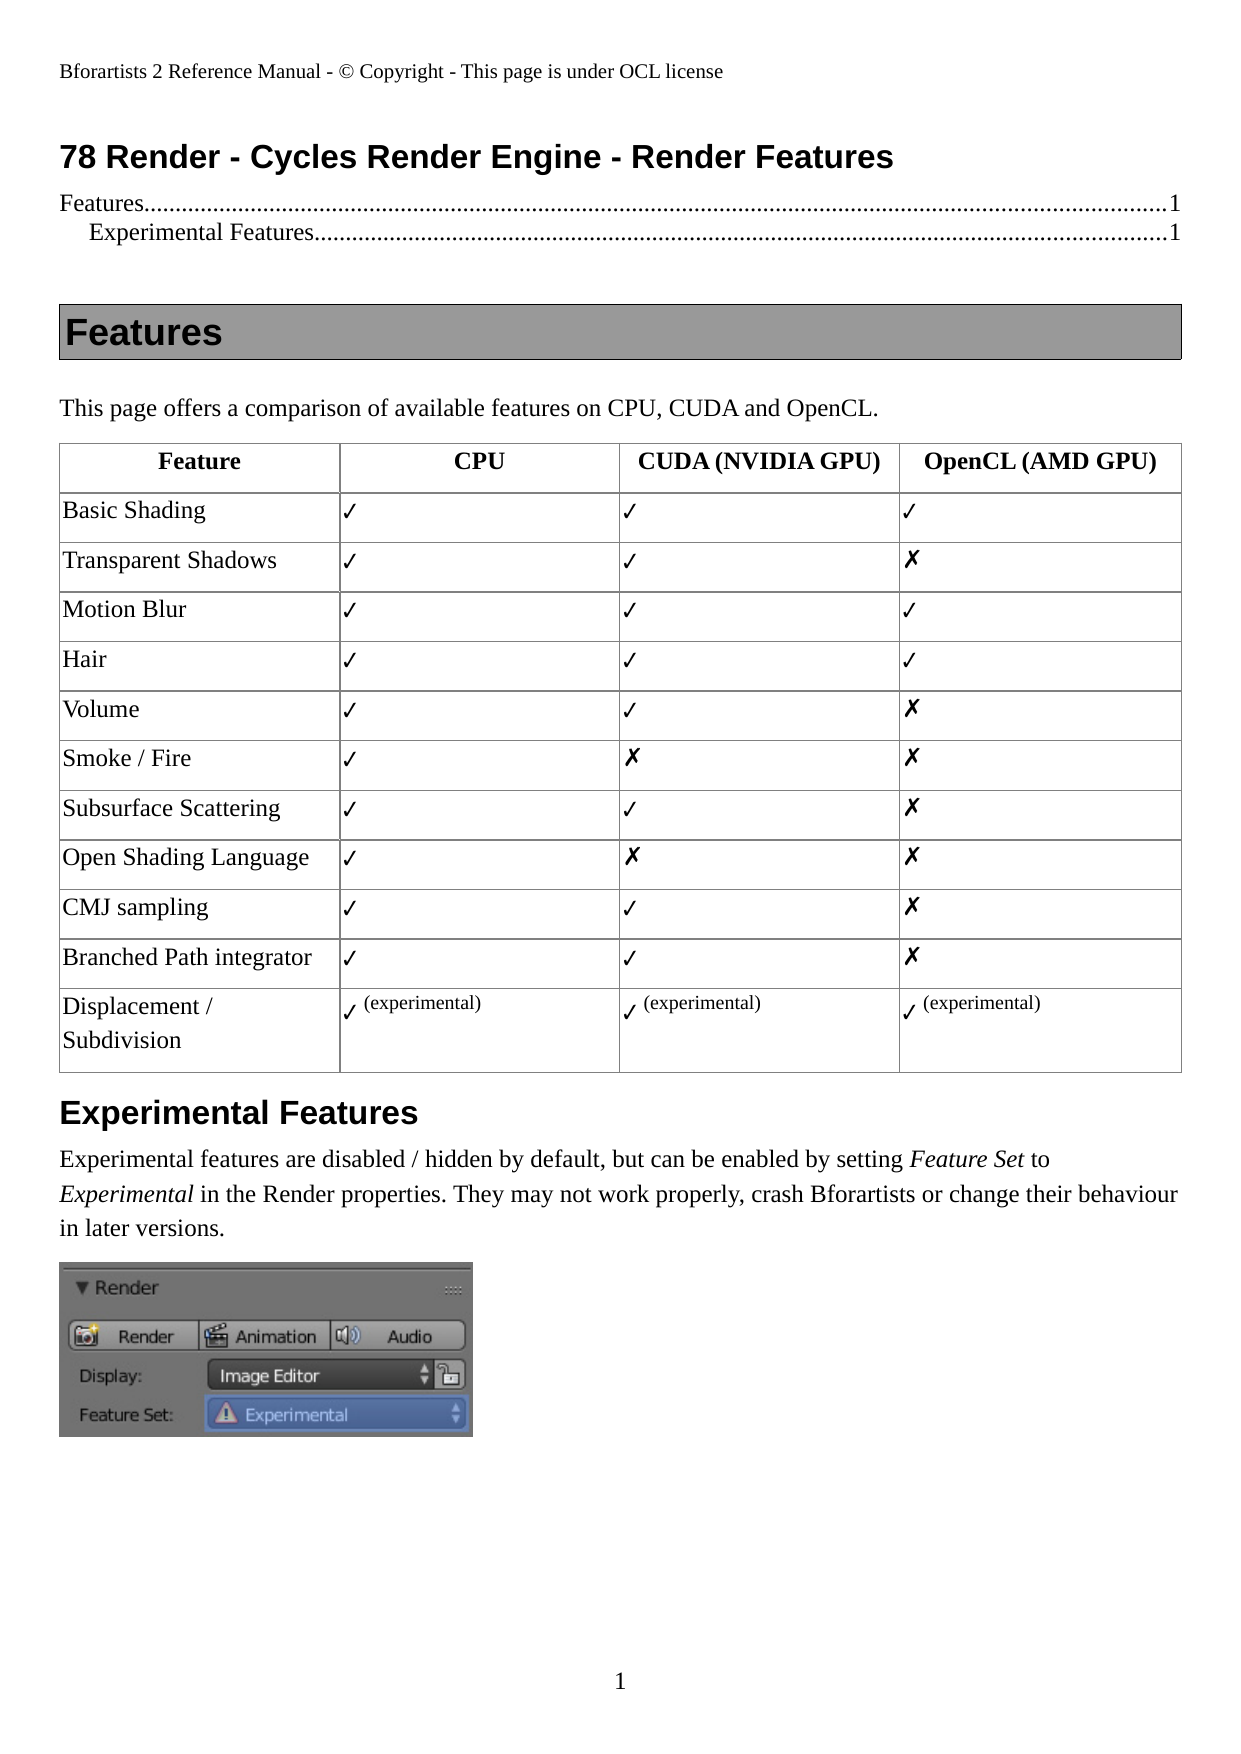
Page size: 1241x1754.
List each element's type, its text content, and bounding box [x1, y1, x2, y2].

text Experimental Features 1 [88, 217, 1181, 246]
table_cell ✔ [341, 791, 619, 839]
table_cell ✔ [341, 841, 619, 889]
table_cell ✗ [620, 841, 899, 889]
table_cell Smoke / Fire [60, 741, 339, 789]
table_cell ✗ [900, 890, 1181, 938]
table_header Feature [60, 444, 339, 492]
table_cell ✔ [620, 642, 899, 690]
text This page offers a comparison of available features on CPU, CUDA and OpenCL. [59, 393, 1181, 422]
table_cell ✔ [620, 543, 899, 591]
table_cell ✔ [341, 940, 619, 988]
table_cell ✗ [900, 791, 1181, 839]
table_cell ✔ (experimental) [620, 989, 899, 1072]
table_header Features [60, 305, 1181, 359]
table_cell Branched Path integrator [60, 940, 339, 988]
subtitle 78 Render - Cycles Render Engine - Render Features [59, 138, 1181, 176]
table_cell ✔ [341, 494, 619, 542]
table_cell ✔ [620, 692, 899, 740]
table_cell Subsurface Scattering [60, 791, 339, 839]
table_header CPU [341, 444, 619, 492]
text Experimental features are disabled / hidden by default, but can be enabled by setting Feature Set to Experimental in the Render properties. They may not work properly, crash Bforartists or change their behaviour in later versions. [59, 1144, 1181, 1242]
table_cell ✔ (experimental) [341, 989, 619, 1072]
table_cell ✗ [620, 741, 899, 789]
table_cell ✔ [620, 593, 899, 641]
subtitle Experimental Features [59, 1093, 1181, 1132]
text Features 1 [59, 188, 1181, 217]
table_cell Open Shading Language [60, 841, 339, 889]
table_cell ✗ [900, 692, 1181, 740]
table_cell ✔ [620, 494, 899, 542]
table_cell Volume [60, 692, 339, 740]
table_header OpenCL (AMD GPU) [900, 444, 1181, 492]
table_cell Transparent Shadows [60, 543, 339, 591]
picture [59, 1262, 473, 1437]
table_cell Displacement / Subdivision [60, 989, 339, 1072]
table_cell ✔ [341, 890, 619, 938]
table_cell ✔ [341, 741, 619, 789]
table_cell Basic Shading [60, 494, 339, 542]
table_cell ✔ [341, 543, 619, 591]
table_cell CMJ sampling [60, 890, 339, 938]
table_cell ✔ [620, 791, 899, 839]
table_header CUDA (NVIDIA GPU) [620, 444, 899, 492]
table_cell ✗ [900, 741, 1181, 789]
table_cell ✔ [341, 692, 619, 740]
table_cell ✔ [900, 642, 1181, 690]
table_cell ✗ [900, 940, 1181, 988]
table_cell Motion Blur [60, 593, 339, 641]
table_cell ✔ [341, 642, 619, 690]
table_cell ✔ (experimental) [900, 989, 1181, 1072]
table_cell ✔ [900, 593, 1181, 641]
table_cell ✔ [620, 890, 899, 938]
table_cell ✔ [341, 593, 619, 641]
table_cell ✔ [900, 494, 1181, 542]
table_cell ✔ [620, 940, 899, 988]
table_cell ✗ [900, 543, 1181, 591]
table_cell ✗ [900, 841, 1181, 889]
table_cell Hair [60, 642, 339, 690]
